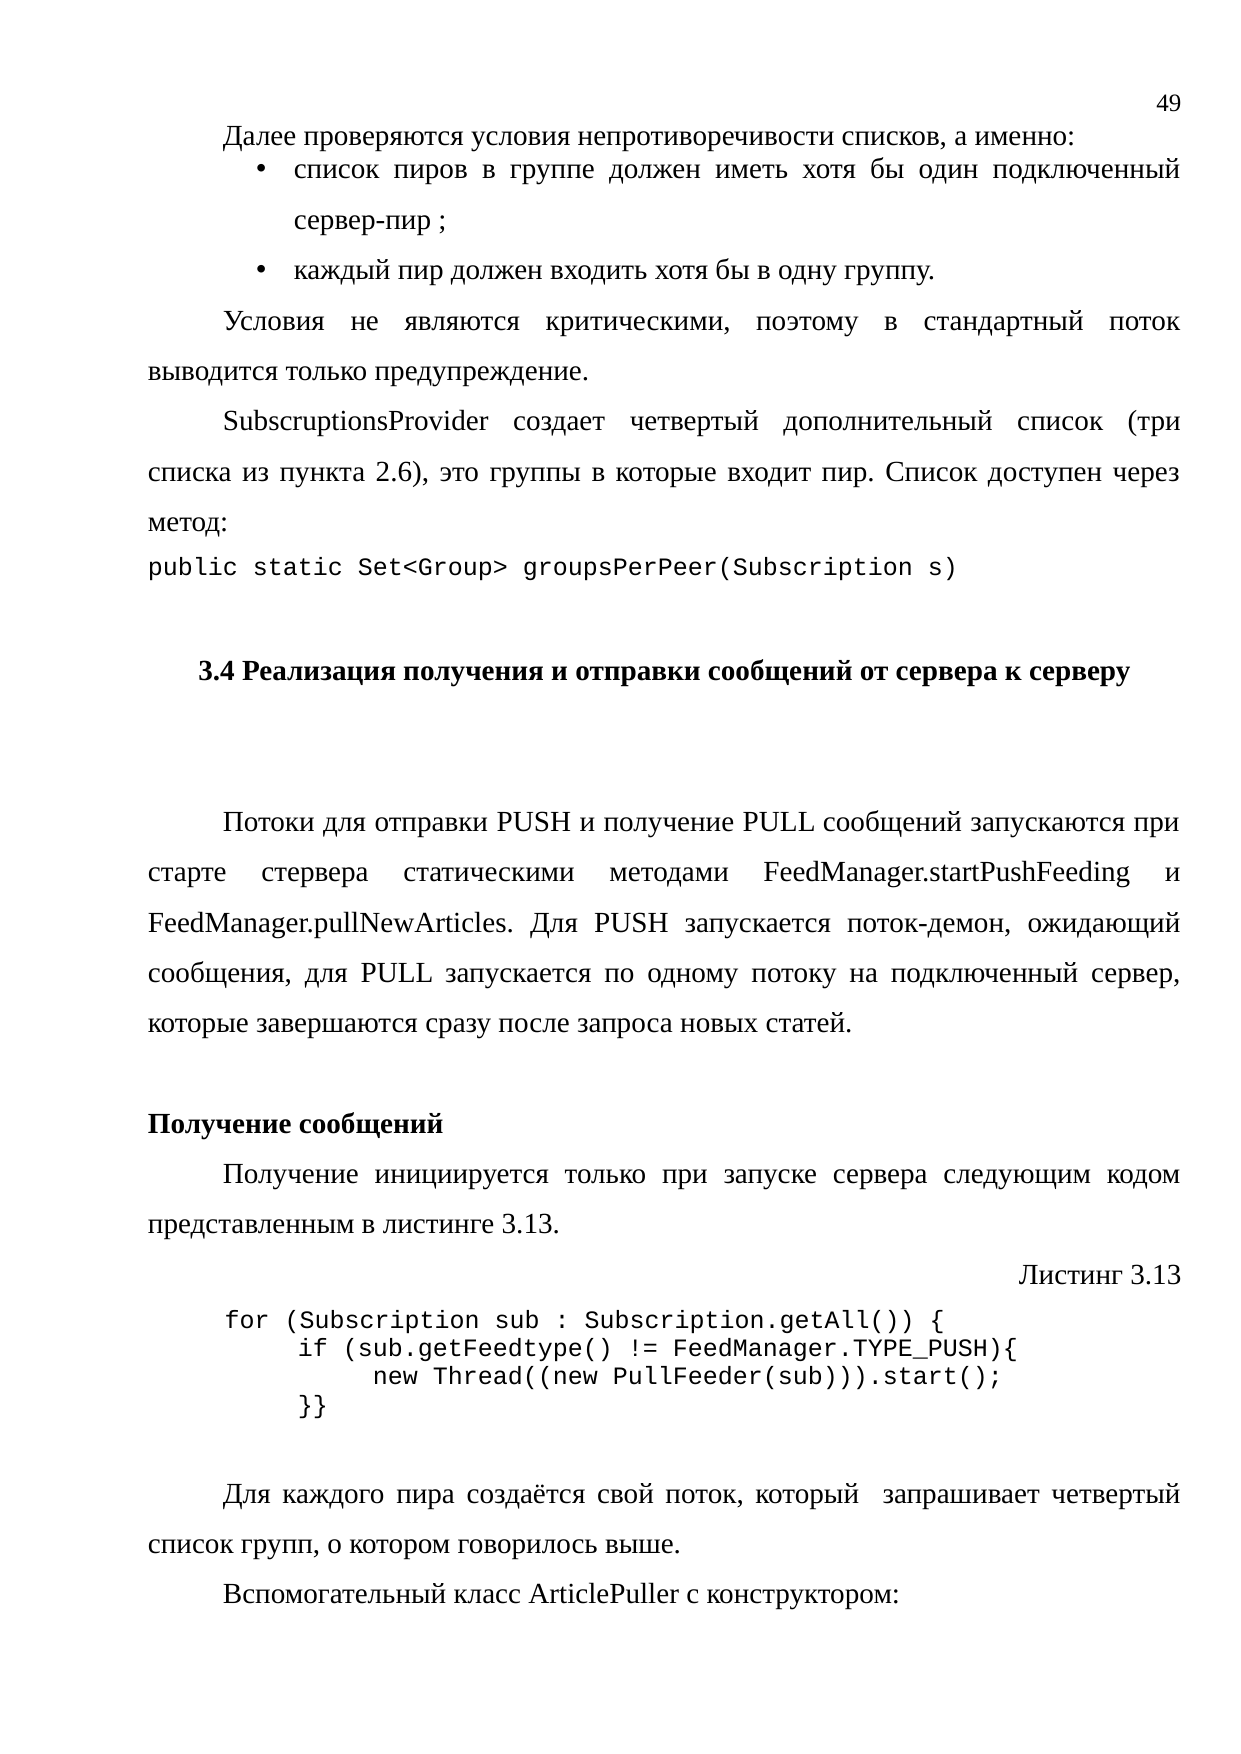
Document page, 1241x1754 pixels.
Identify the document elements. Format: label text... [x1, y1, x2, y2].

text Условия не являются критическими, поэтому в стандартный поток выводится только предупреждение. [148, 303, 1181, 387]
text SubscruptionsProvider создает четвертый дополнительный список (три списка из пункта 2.6), это группы в которые входит пир. Список доступен через метод: [148, 403, 1181, 537]
text 3.4 Реализация получения и отправки сообщений от сервера к серверу [148, 653, 1181, 687]
text Далее проверяются условия непротиворечивости списков, а именно: [148, 118, 1181, 152]
text new Thread((new PullFeeder(sub))).start(); [224, 1364, 1181, 1392]
text public static Set<Group> groupsPerPeer(Subscription s) [148, 554, 1181, 583]
text Для каждого пира создаётся свой поток, который запрашивает четвертый список групп, о котором говорилось выше. [148, 1476, 1181, 1560]
text Потоки для отправки PUSH и получение PULL сообщений запускаются при старте стервера статическими методами FeedManager.startPushFeeding и FeedManager.pullNewArticles. Для PUSH запускается поток-демон, ожидающий сообщения, для PULL запускается по одному потоку на подключенный сервер, которые завершаются сразу после запроса новых статей. [148, 804, 1181, 1039]
text if (sub.getFeedtype() != FeedManager.TYPE_PUSH){ [224, 1336, 1181, 1364]
text }} [224, 1392, 1181, 1421]
text for (Subscription sub : Subscription.getAll()) { [224, 1307, 1181, 1336]
text Получение инициируется только при запуске сервера следующим кодом представленным в листинге 3.13. [148, 1156, 1181, 1240]
text Листинг 3.13 [148, 1257, 1181, 1290]
list каждый пир должен входить хотя бы в одну группу. [256, 252, 1181, 286]
text Получение сообщений [148, 1106, 1181, 1139]
list список пиров в группе должен иметь хотя бы один подключенный сервер-пир ; [256, 152, 1181, 236]
text Вспомогательный класс ArticlePuller c конструктором: [148, 1577, 1181, 1610]
